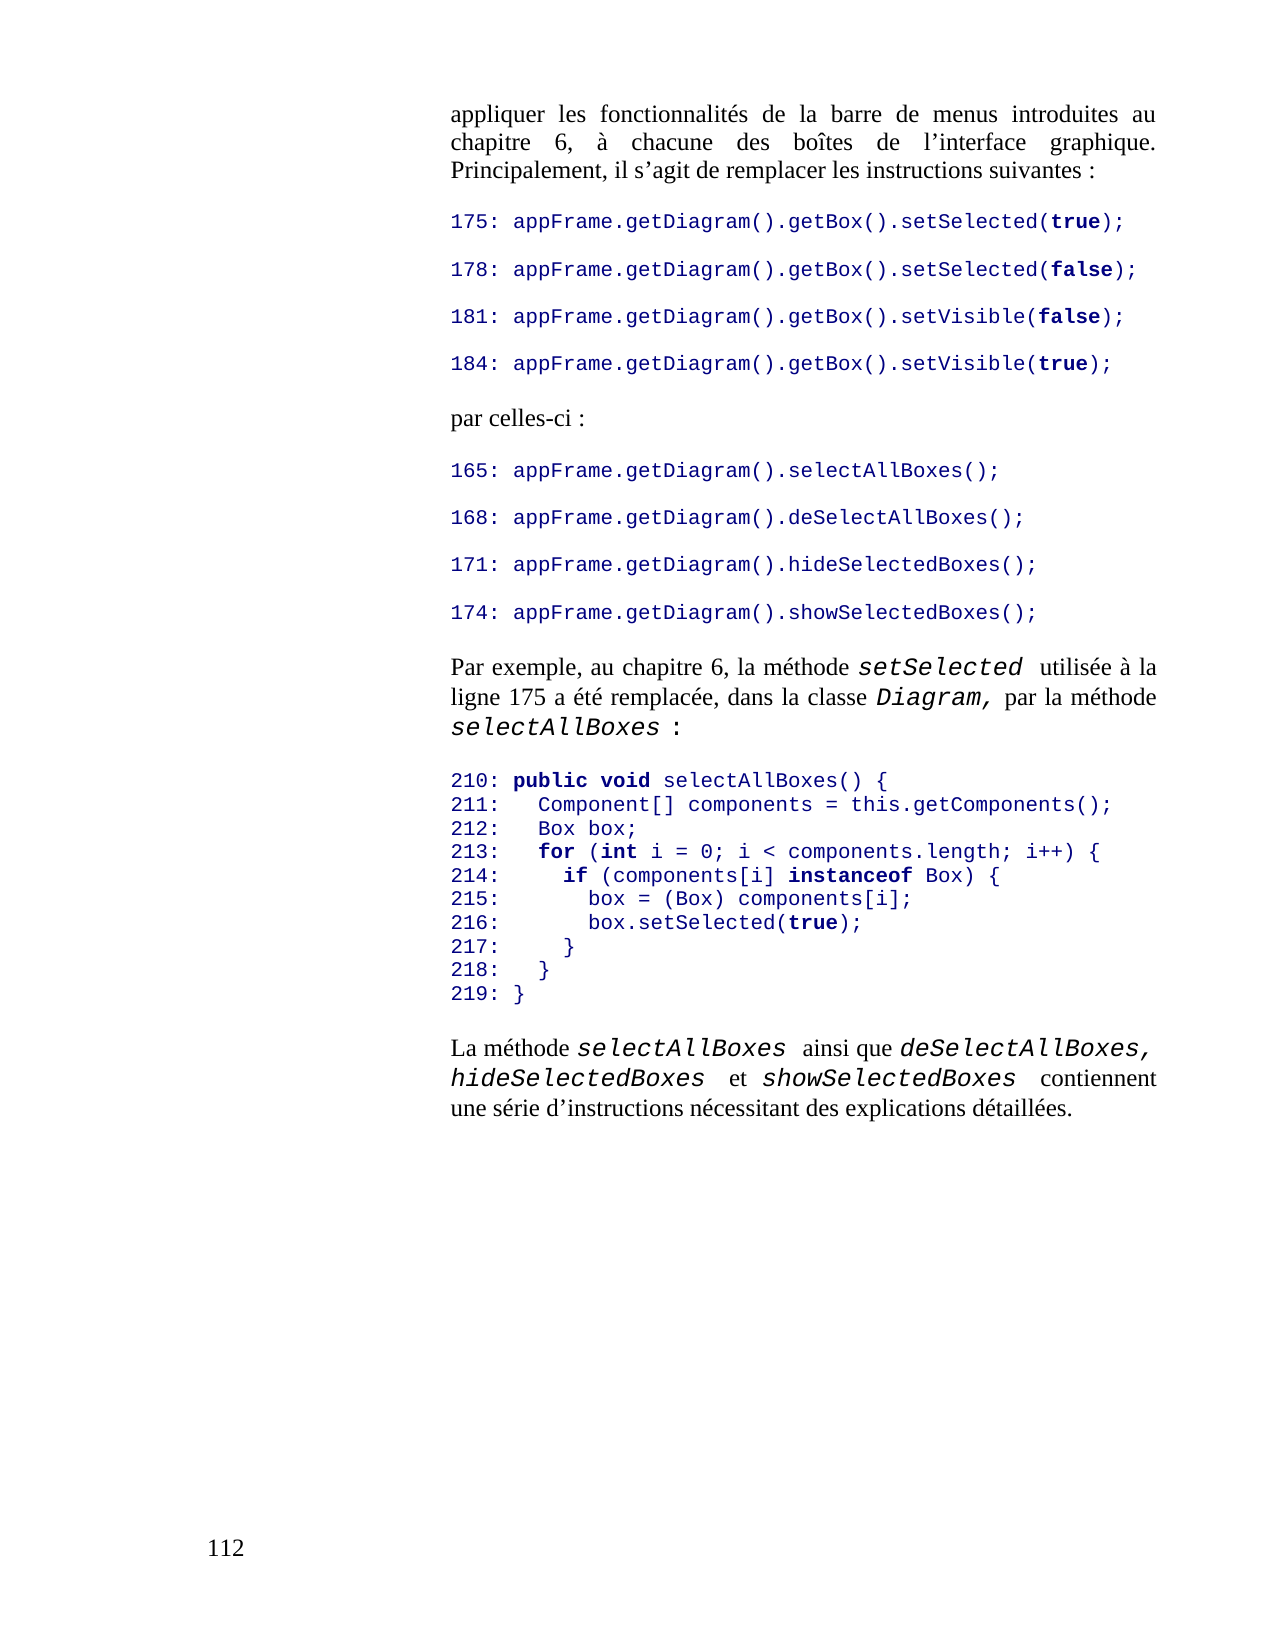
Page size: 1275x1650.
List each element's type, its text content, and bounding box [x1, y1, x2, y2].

table_header [200, 211, 443, 377]
table_header [200, 100, 443, 183]
table_header [200, 460, 443, 625]
table_header 175: appFrame.getDiagram().getBox().setSelected(true); 178: appFrame.getDiagram().getBox().setSelected(false); 181: appFrame.getDiagram().getBox().setVisible(false); 184: appFrame.getDiagram().getBox().setVisible(true); [443, 211, 1164, 377]
table_header appliquer les fonctionnalités de la barre de menus introduites au chapitre 6, à chacune des boîtes de l’interface graphique. Principalement, il s’agit de remplacer les instructions suivantes : [443, 100, 1164, 183]
table_header par celles-ci : [443, 405, 1164, 432]
table_header La méthode selectAllBoxes ainsi que deSelectAllBoxes, hideSelectedBoxes et showSelectedBoxes contiennent une série d’instructions nécessitant des explications détaillées. [443, 1034, 1164, 1122]
table_header Par exemple, au chapitre 6, la méthode setSelected utilisée à la ligne 175 a été remplacée, dans la classe Diagram, par la méthode selectAllBoxes : [443, 653, 1164, 742]
table_header 210: public void selectAllBoxes() { 211: Component[] components = this.getComponents(); 212: Box box; 213: for (int i = 0; i < components.length; i++) { 214: if (components[i] instanceof Box) { 215: box = (Box) components[i]; 216: box.setSelected(true); 217: } 218: } 219: } [443, 770, 1164, 1007]
table_header [200, 653, 443, 742]
table_header 165: appFrame.getDiagram().selectAllBoxes(); 168: appFrame.getDiagram().deSelectAllBoxes(); 171: appFrame.getDiagram().hideSelectedBoxes(); 174: appFrame.getDiagram().showSelectedBoxes(); [443, 460, 1164, 625]
table_header [200, 405, 443, 432]
table_header [200, 770, 443, 1007]
table_header [200, 1034, 443, 1122]
